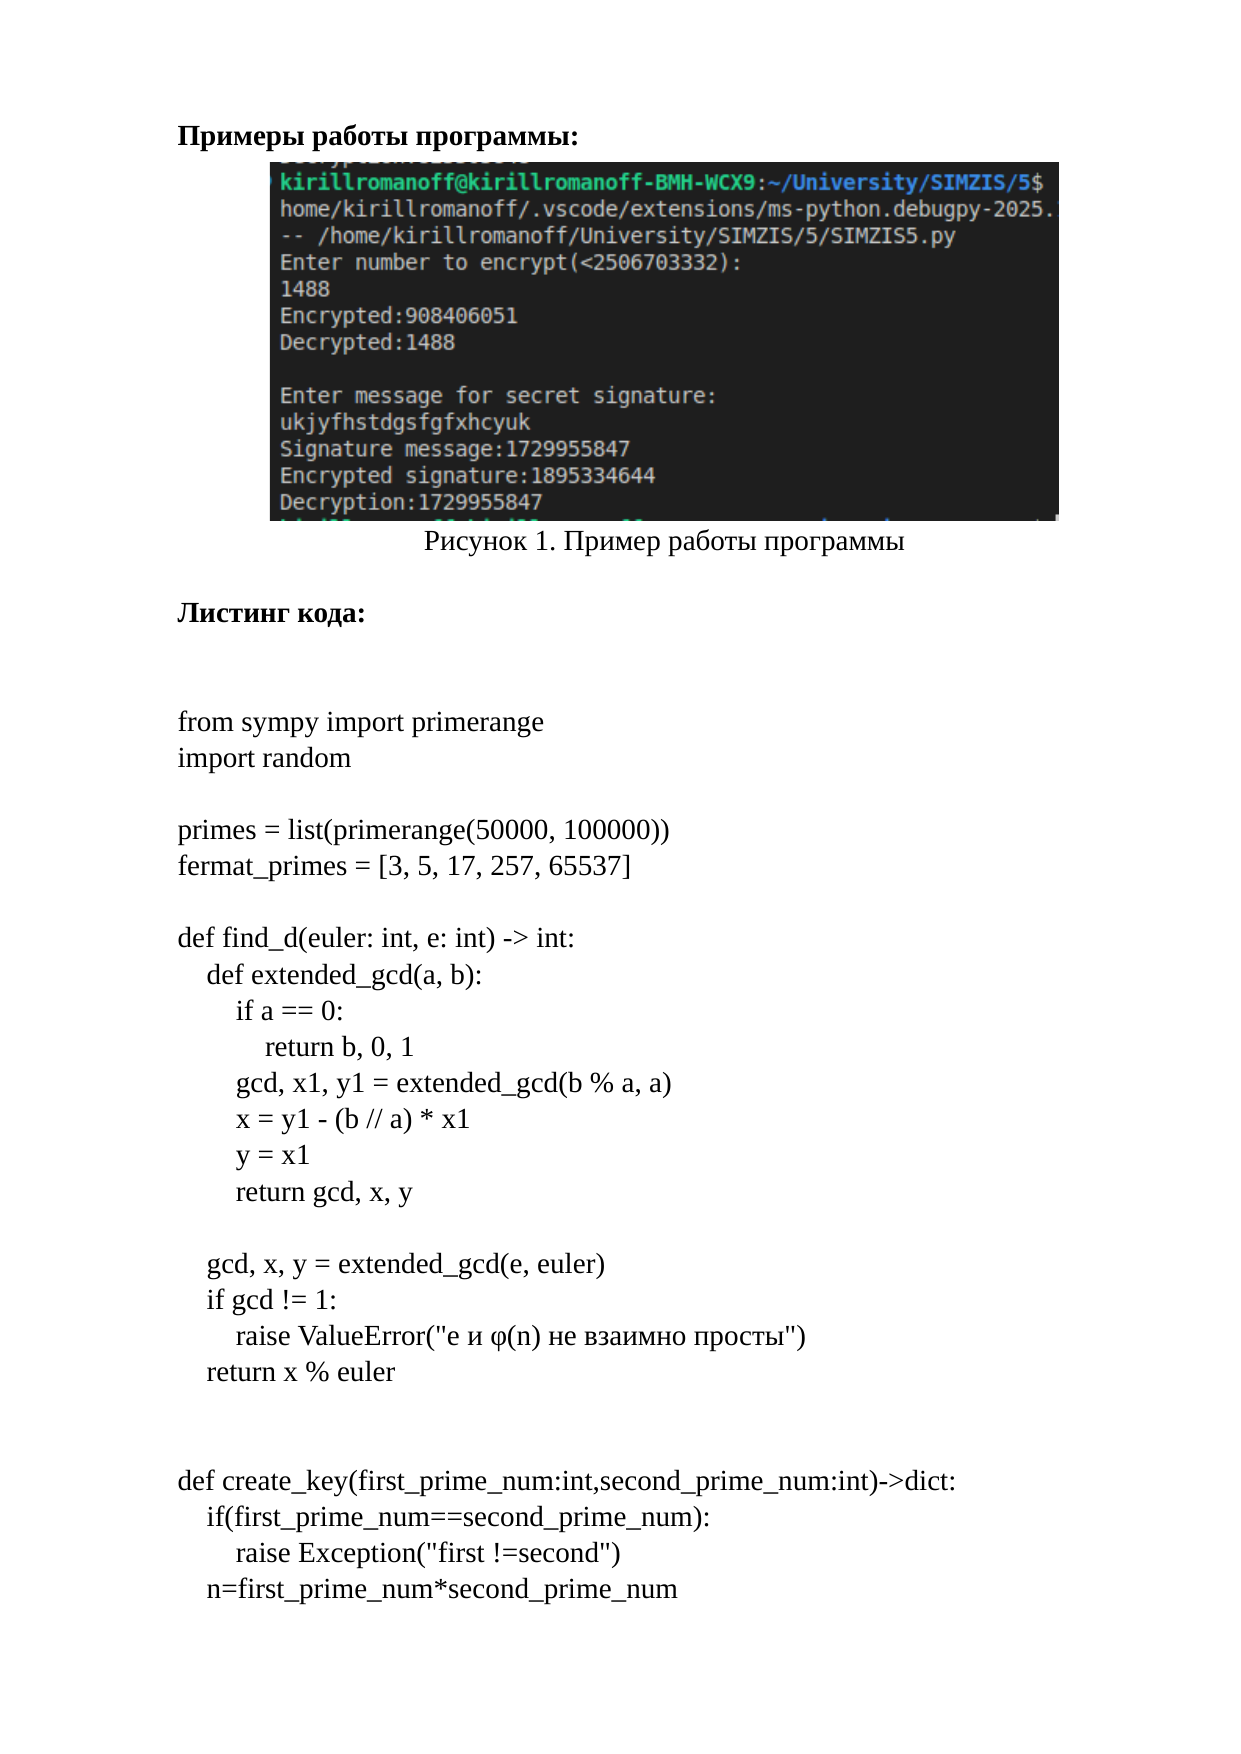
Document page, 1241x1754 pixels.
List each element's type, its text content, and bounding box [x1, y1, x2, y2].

text Листинг кода: [177, 595, 1152, 629]
text gcd, x1, y1 = extended_gcd(b % a, a) [177, 1065, 1152, 1099]
text if a == 0: [177, 993, 1152, 1026]
text n=first_prime_num*second_prime_num [177, 1571, 1152, 1605]
text from sympy import primerange [177, 704, 1152, 737]
text raise ValueError("e и φ(n) не взаимно просты") [177, 1318, 1152, 1352]
subtitle Примеры работы программы: [177, 118, 1152, 152]
text if gcd != 1: [177, 1282, 1152, 1316]
text return x % euler [177, 1354, 1152, 1388]
text y = x1 [177, 1137, 1152, 1171]
text import random [177, 740, 1152, 773]
text return b, 0, 1 [177, 1029, 1152, 1063]
text def extended_gcd(a, b): [177, 957, 1152, 990]
text def create_key(first_prime_num:int,second_prime_num:int)->dict: [177, 1463, 1152, 1496]
text Рисунок 1. Пример работы программы [177, 343, 1152, 557]
text def find_d(euler: int, e: int) -> int: [177, 921, 1152, 954]
picture [269, 162, 1059, 521]
text if(first_prime_num==second_prime_num): [177, 1499, 1152, 1532]
text return gcd, x, y [177, 1174, 1152, 1207]
text raise Exception("first !=second") [177, 1535, 1152, 1569]
text x = y1 - (b // a) * x1 [177, 1101, 1152, 1135]
text fermat_primes = [3, 5, 17, 257, 65537] [177, 848, 1152, 882]
text primes = list(primerange(50000, 100000)) [177, 812, 1152, 846]
text gcd, x, y = extended_gcd(e, euler) [177, 1246, 1152, 1279]
